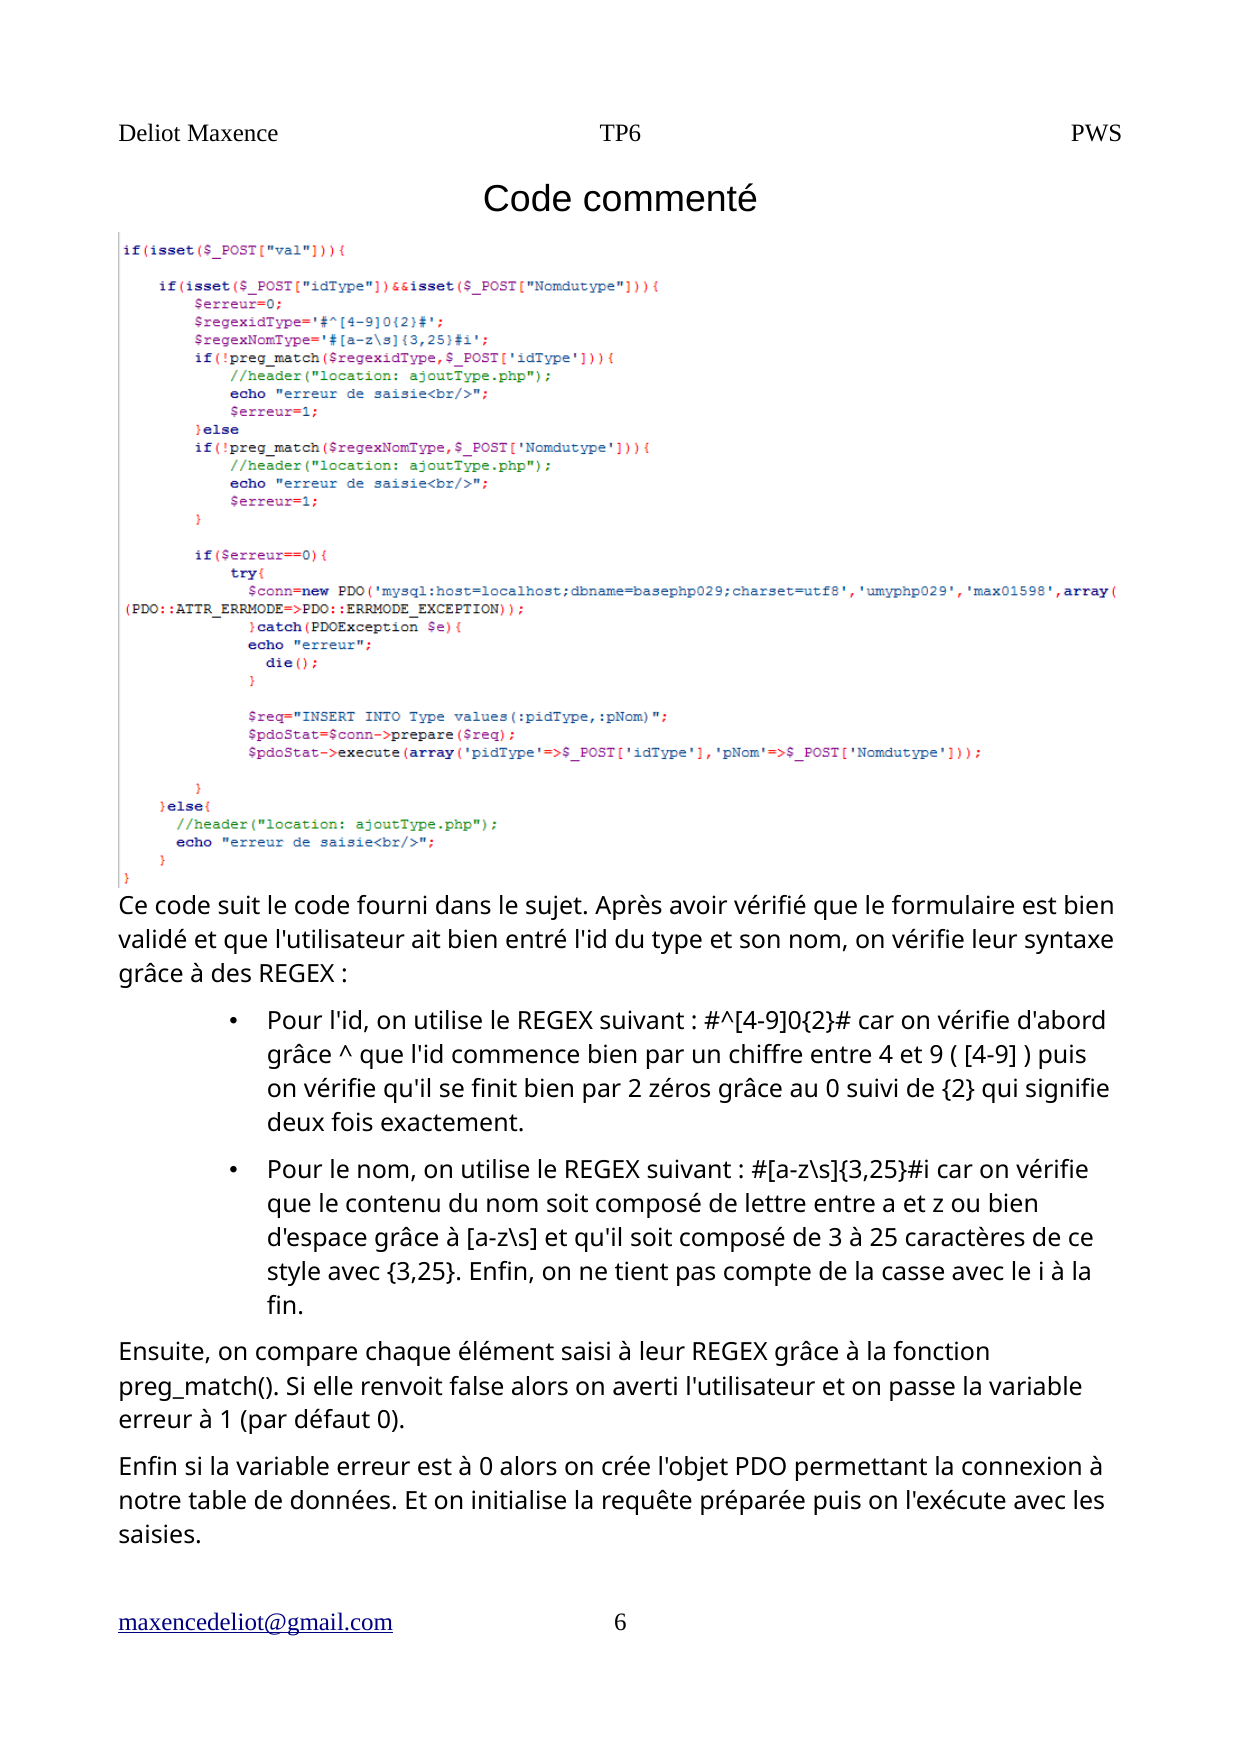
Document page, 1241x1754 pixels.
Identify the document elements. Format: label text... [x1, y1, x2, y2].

list Pour l'id, on utilise le REGEX suivant : #^[4-9]0{2}# car on vérifie d'abord grâce ^ que l'id commence bien par un chiffre entre 4 et 9 ( [4-9] ) puis on vérifie qu'il se finit bien par 2 zéros grâce au 0 suivi de {2} qui signifie deux fois exactement. [229, 1002, 1122, 1139]
subtitle Code commenté [118, 176, 1122, 219]
text Enfin si la variable erreur est à 0 alors on crée l'objet PDO permettant la connexion à notre table de données. Et on initialise la requête préparée puis on l'exécute avec les saisies. [118, 1449, 1122, 1551]
picture [118, 232, 1123, 888]
text Ce code suit le code fourni dans le sujet. Après avoir vérifié que le formulaire est bien validé et que l'utilisateur ait bien entré l'id du type et son nom, on vérifie leur syntaxe grâce à des REGEX : [118, 888, 1122, 990]
list Pour le nom, on utilise le REGEX suivant : #[a-z\s]{3,25}#i car on vérifie que le contenu du nom soit composé de lettre entre a et z ou bien d'espace grâce à [a-z\s] et qu'il soit composé de 3 à 25 caractères de ce style avec {3,25}. Enfin, on ne tient pas compte de la casse avec le i à la fin. [229, 1151, 1122, 1322]
text Ensuite, on compare chaque élément saisi à leur REGEX grâce à la fonction preg_match(). Si elle renvoit false alors on averti l'utilisateur et on passe la variable erreur à 1 (par défaut 0). [118, 1334, 1122, 1436]
